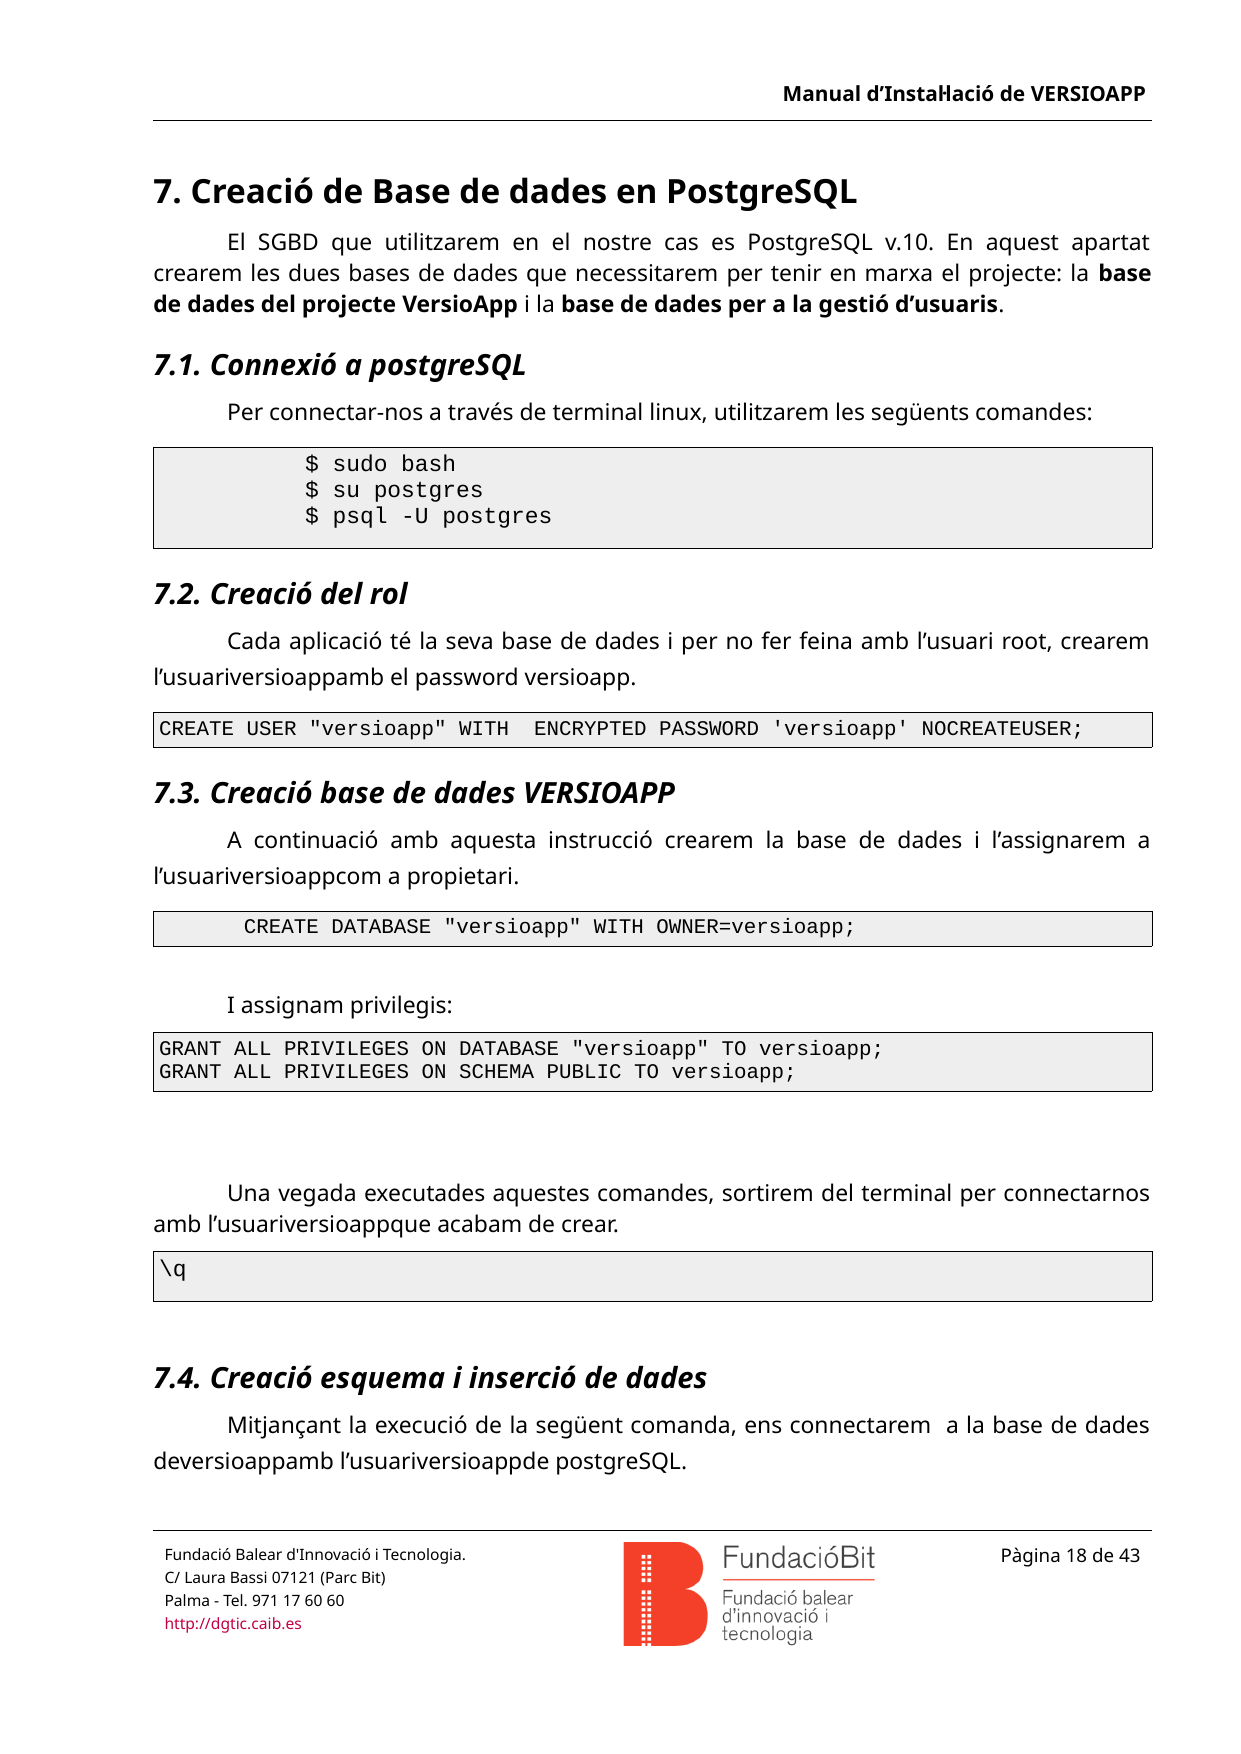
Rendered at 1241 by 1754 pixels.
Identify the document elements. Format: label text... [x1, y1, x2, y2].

subtitle Creació esquema i inserció de dades [153, 1357, 1152, 1397]
table_header $ sudo bash $ su postgres $ psql -U postgres [154, 448, 1152, 548]
table_header GRANT ALL PRIVILEGES ON DATABASE "versioapp" TO versioapp; GRANT ALL PRIVILEGES ON SCHEMA PUBLIC TO versioapp; [154, 1033, 1152, 1091]
text I assignam privilegis: [153, 989, 1152, 1020]
table_header CREATE DATABASE "versioapp" WITH OWNER=versioapp; [154, 912, 1152, 946]
text Per connectar-nos a través de terminal linux, utilitzarem les següents comandes: [153, 396, 1152, 428]
subtitle Creació base de dades VERSIOAPP [153, 772, 1152, 812]
subtitle Creació del rol [153, 573, 1152, 613]
text Una vegada executades aquestes comandes, sortirem del terminal per connectarnos amb l’usuariversioappque acabam de crear. [153, 1177, 1152, 1239]
text A continuació amb aquesta instrucció crearem la base de dades i l’assignarem a l’usuariversioappcom a propietari. [153, 824, 1152, 891]
text Cada aplicació té la seva base de dades i per no fer feina amb l’usuari root, crearem l’usuariversioappamb el password versioapp. [153, 625, 1152, 692]
table_header CREATE USER "versioapp" WITH ENCRYPTED PASSWORD 'versioapp' NOCREATEUSER; [154, 713, 1152, 747]
text El SGBD que utilitzarem en el nostre cas es PostgreSQL v.10. En aquest apartat crearem les dues bases de dades que necessitarem per tenir en marxa el projecte: la base de dades del projecte VersioApp i la base de dades per a la gestió d’usuaris. [153, 225, 1152, 319]
picture [623, 1542, 875, 1646]
table_header \q [154, 1252, 1152, 1301]
subtitle Creació de Base de dades en PostgreSQL [153, 168, 1152, 214]
subtitle Connexió a postgreSQL [153, 344, 1152, 384]
text Mitjançant la execució de la següent comanda, ens connectarem a la base de dades deversioappamb l’usuariversioappde postgreSQL. [153, 1409, 1152, 1476]
